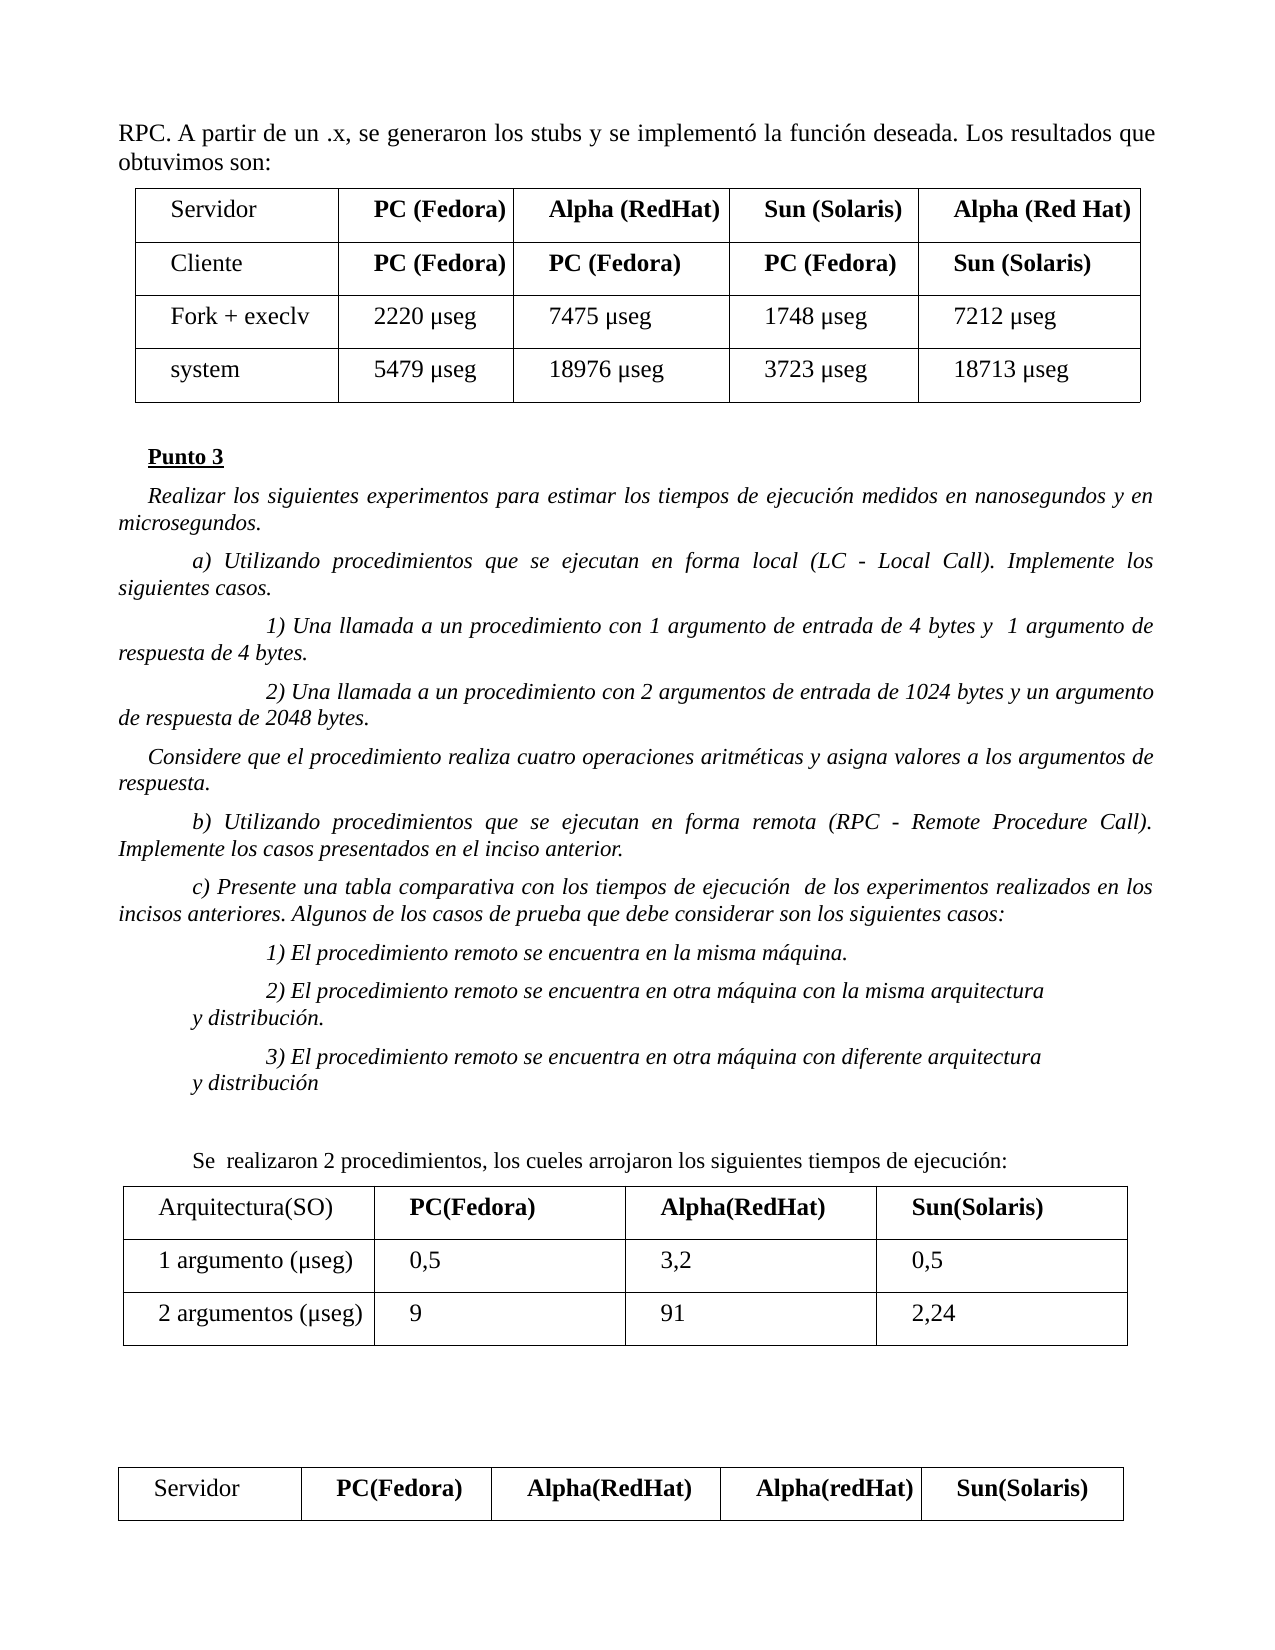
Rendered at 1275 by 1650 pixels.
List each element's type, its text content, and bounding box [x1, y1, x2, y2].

text b) Utilizando procedimientos que se ejecutan en forma remota (RPC - Remote Procedure Call). Implemente los casos presentados en el inciso anterior. [118, 808, 1157, 861]
text Realizar los siguientes experimentos para estimar los tiempos de ejecución medidos en nanosegundos y en microsegundos. [118, 482, 1157, 535]
text c) Presente una tabla comparativa con los tiempos de ejecución de los experimentos realizados en los incisos anteriores. Algunos de los casos de prueba que debe considerar son los siguientes casos: [118, 873, 1157, 926]
table_header Alpha (RedHat) [514, 189, 729, 241]
table_cell Cliente [136, 243, 338, 294]
table_cell 0,5 [877, 1240, 1127, 1292]
table_cell 3,2 [626, 1240, 876, 1292]
table_cell Fork + execlv [136, 296, 338, 348]
table_cell 3723 μseg [730, 349, 918, 402]
table_cell 2,24 [877, 1293, 1127, 1345]
text Punto 3 [118, 443, 1157, 470]
table_header Sun(Solaris) [922, 1468, 1123, 1520]
table_header Servidor [119, 1468, 301, 1520]
table_cell 91 [626, 1293, 876, 1345]
table_header Sun (Solaris) [730, 189, 918, 241]
text Se realizaron 2 procedimientos, los cueles arrojaron los siguientes tiempos de ejecución: [118, 1147, 1157, 1173]
table_cell 7212 μseg [919, 296, 1140, 348]
table_cell system [136, 349, 338, 402]
table_cell PC (Fedora) [730, 243, 918, 294]
table_cell 18976 μseg [514, 349, 729, 402]
text 1) El procedimiento remoto se encuentra en la misma máquina. [118, 939, 1157, 965]
table_cell 5479 μseg [339, 349, 513, 402]
table_cell 1748 μseg [730, 296, 918, 348]
text 2) Una llamada a un procedimiento con 2 argumentos de entrada de 1024 bytes y un argumento de respuesta de 2048 bytes. [118, 678, 1157, 731]
table_header Alpha(redHat) [721, 1468, 921, 1520]
table_cell PC (Fedora) [514, 243, 729, 294]
table_header PC(Fedora) [302, 1468, 491, 1520]
table_cell 2220 μseg [339, 296, 513, 348]
table_header PC(Fedora) [375, 1187, 625, 1239]
text 2) El procedimiento remoto se encuentra en otra máquina con la misma arquitectura y distribución. [118, 977, 1157, 1030]
table_cell 0,5 [375, 1240, 625, 1292]
table_cell 18713 μseg [919, 349, 1140, 402]
text Considere que el procedimiento realiza cuatro operaciones aritméticas y asigna valores a los argumentos de respuesta. [118, 743, 1157, 796]
text 1) Una llamada a un procedimiento con 1 argumento de entrada de 4 bytes y 1 argumento de respuesta de 4 bytes. [118, 613, 1157, 665]
text 3) El procedimiento remoto se encuentra en otra máquina con diferente arquitectura y distribución [118, 1043, 1157, 1095]
table_header Sun(Solaris) [877, 1187, 1127, 1239]
text RPC. A partir de un .x, se generaron los stubs y se implementó la función deseada. Los resultados que obtuvimos son: [118, 118, 1157, 176]
table_header Alpha (Red Hat) [919, 189, 1140, 241]
table_header Servidor [136, 189, 338, 241]
table_cell 1 argumento (μseg) [124, 1240, 374, 1292]
table_cell Sun (Solaris) [919, 243, 1140, 294]
table_cell 2 argumentos (μseg) [124, 1293, 374, 1345]
table_header Alpha(RedHat) [626, 1187, 876, 1239]
table_header Arquitectura(SO) [124, 1187, 374, 1239]
table_header PC (Fedora) [339, 189, 513, 241]
table_cell PC (Fedora) [339, 243, 513, 294]
table_cell 7475 μseg [514, 296, 729, 348]
text a) Utilizando procedimientos que se ejecutan en forma local (LC - Local Call). Implemente los siguientes casos. [118, 547, 1157, 600]
table_header Alpha(RedHat) [492, 1468, 720, 1520]
table_cell 9 [375, 1293, 625, 1345]
